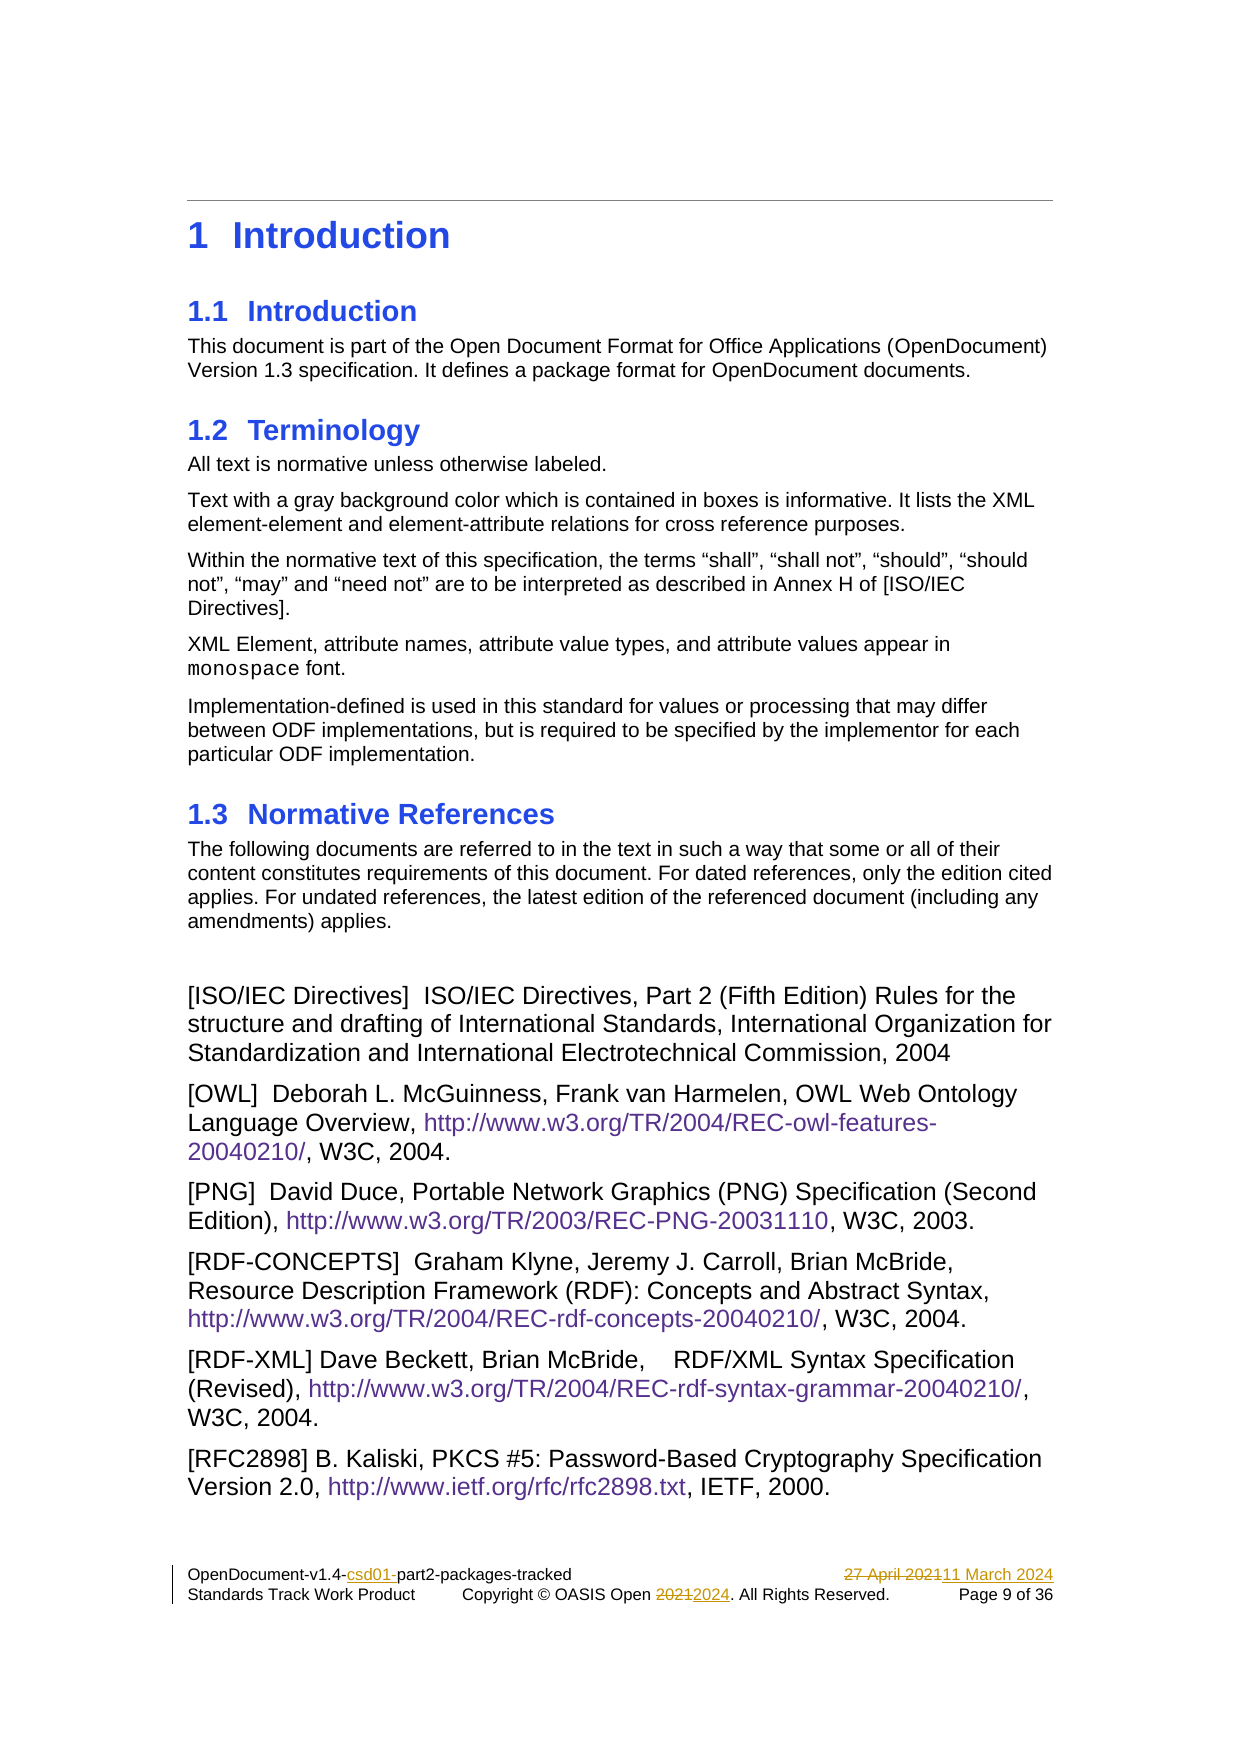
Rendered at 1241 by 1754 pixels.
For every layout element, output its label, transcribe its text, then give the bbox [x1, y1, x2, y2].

text [OWL] Deborah L. McGuinness, Frank van Harmelen, OWL Web Ontology Language Overview, http://www.w3.org/TR/2004/REC-owl-features-20040210/, W3C, 2004. [187, 1079, 1053, 1165]
text This document is part of the Open Document Format for Office Applications (OpenDocument) Version 1.3 specification. It defines a package format for OpenDocument documents. [187, 334, 1053, 382]
text [ISO/IEC Directives] ISO/IEC Directives, Part 2 (Fifth Edition) Rules for the structure and drafting of International Standards, International Organization for Standardization and International Electrotechnical Commission, 2004 [187, 981, 1053, 1067]
text [RFC2898] B. Kaliski, PKCS #5: Password-Based Cryptography Specification Version 2.0, http://www.ietf.org/rfc/rfc2898.txt, IETF, 2000. [187, 1443, 1053, 1501]
text [RDF-CONCEPTS] Graham Klyne, Jeremy J. Carroll, Brian McBride, Resource Description Framework (RDF): Concepts and Abstract Syntax, http://www.w3.org/TR/2004/REC-rdf-concepts-20040210/, W3C, 2004. [187, 1247, 1053, 1333]
text [RDF-XML] Dave Beckett, Brian McBride, RDF/XML Syntax Specification (Revised), http://www.w3.org/TR/2004/REC-rdf-syntax-grammar-20040210/, W3C, 2004. [187, 1345, 1053, 1431]
subtitle Normative References [187, 797, 1053, 831]
text Within the normative text of this specification, the terms “shall”, “shall not”, “should”, “should not”, “may” and “need not” are to be interpreted as described in Annex H of [ISO/IEC Directives]. [187, 548, 1053, 620]
subtitle Introduction [187, 201, 1053, 257]
text [PNG] David Duce, Portable Network Graphics (PNG) Specification (Second Edition), http://www.w3.org/TR/2003/REC-PNG-20031110, W3C, 2003. [187, 1177, 1053, 1235]
text Text with a gray background color which is contained in boxes is informative. It lists the XML element-element and element-attribute relations for cross reference purposes. [187, 488, 1053, 536]
subtitle Introduction [187, 294, 1053, 328]
text Implementation-defined is used in this standard for values or processing that may differ between ODF implementations, but is required to be specified by the implementor for each particular ODF implementation. [187, 694, 1053, 766]
text XML Element, attribute names, attribute value types, and attribute values appear in monospace font. [187, 632, 1053, 682]
subtitle Terminology [187, 413, 1053, 446]
text The following documents are referred to in the text in such a way that some or all of their content constitutes requirements of this document. For dated references, only the edition cited applies. For undated references, the latest edition of the referenced document (including any amendments) applies. [187, 837, 1053, 932]
text All text is normative unless otherwise labeled. [187, 452, 1053, 476]
